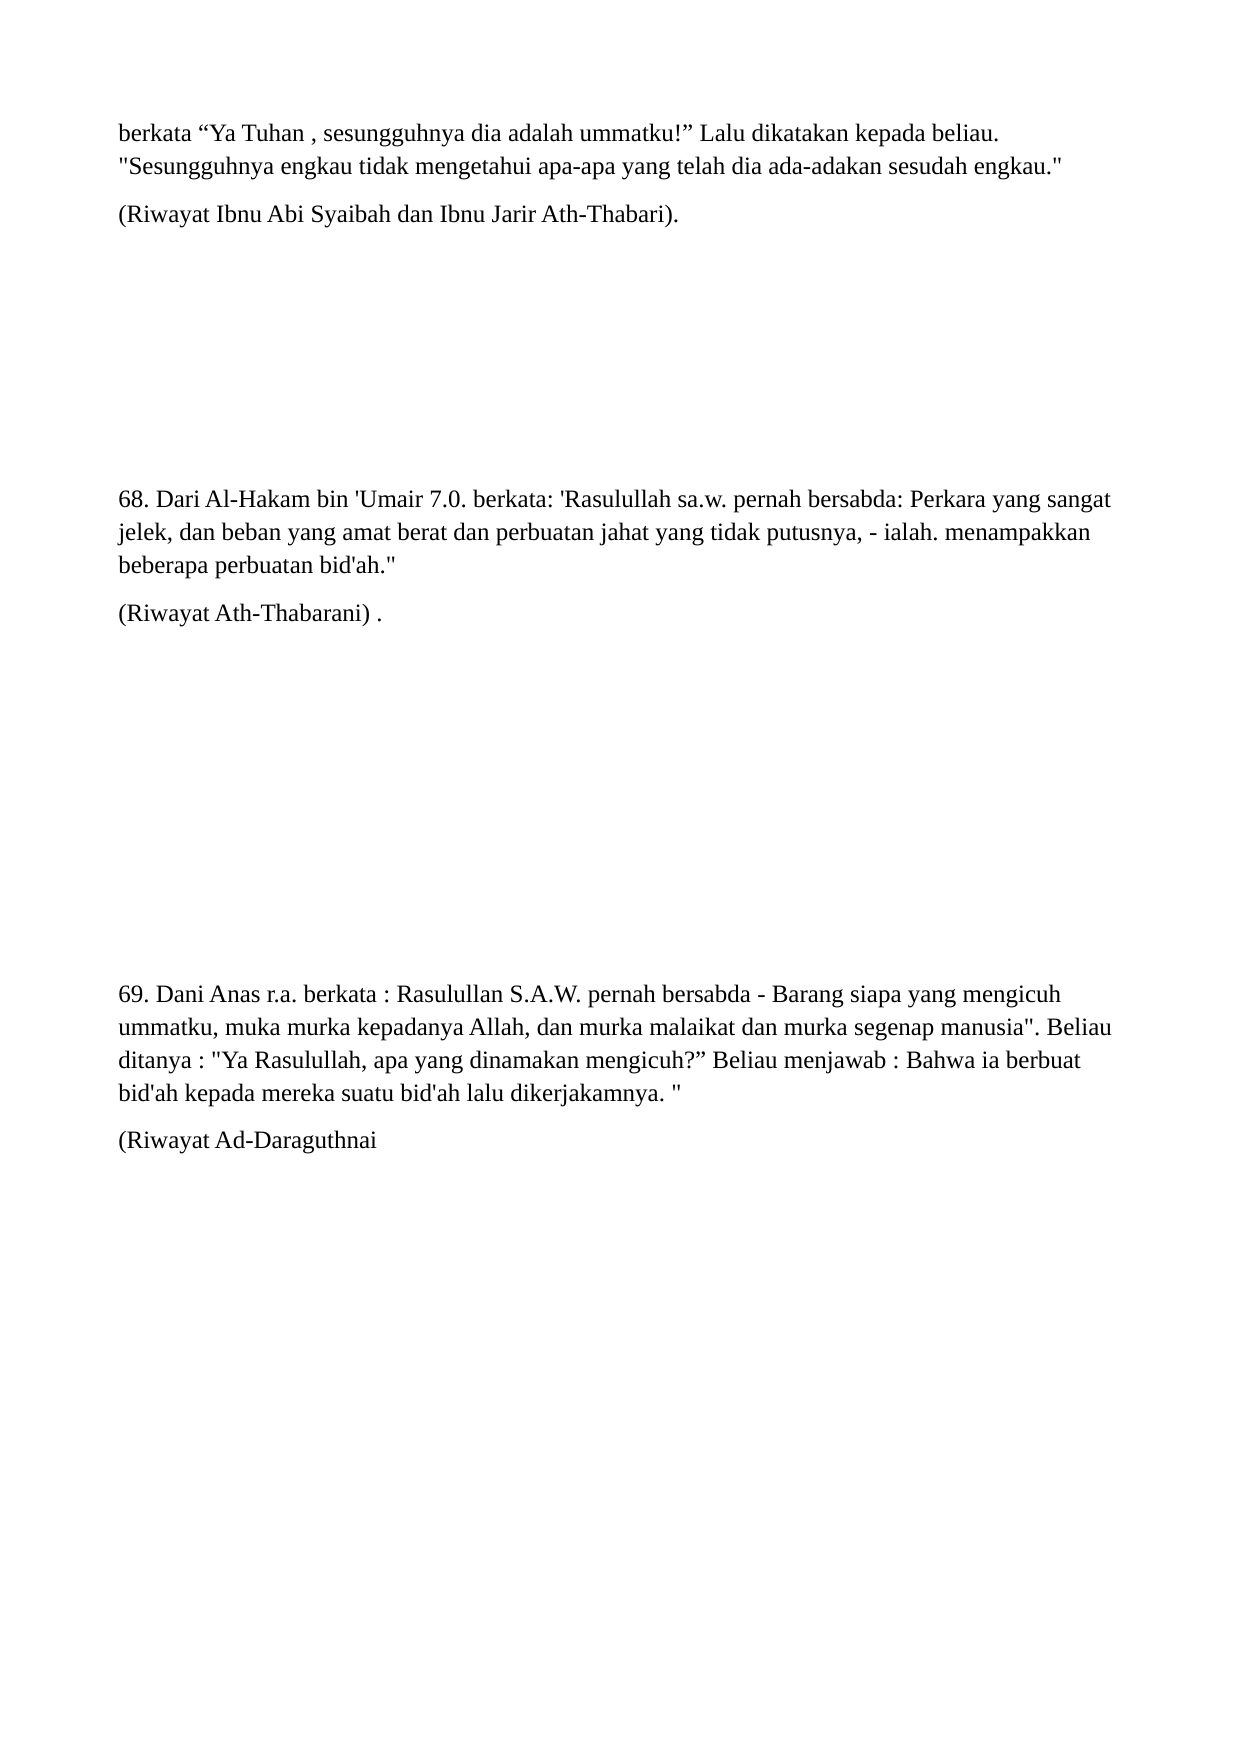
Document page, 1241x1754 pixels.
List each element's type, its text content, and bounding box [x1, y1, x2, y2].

text berkata “Ya Tuhan , sesungguhnya dia adalah ummatku!” Lalu dikatakan kepada beliau. "Sesungguhnya engkau tidak mengetahui apa-apa yang telah dia ada-adakan sesudah engkau." [118, 118, 1122, 180]
text (Riwayat Ath-Thabarani) . [118, 598, 1122, 627]
text 68. Dari Al-Hakam bin 'Umair 7.0. berkata: 'Rasulullah sa.w. pernah bersabda: Perkara yang sangat jelek, dan beban yang amat berat dan perbuatan jahat yang tidak putusnya, - ialah. menampakkan beberapa perbuatan bid'ah." [118, 484, 1122, 579]
text (Riwayat Ibnu Abi Syaibah dan Ibnu Jarir Ath-Thabari). [118, 199, 1122, 227]
text (Riwayat Ad-Daraguthnai [118, 1126, 1122, 1154]
text 69. Dani Anas r.a. berkata : Rasulullan S.A.W. pernah bersabda - Barang siapa yang mengicuh ummatku, muka murka kepadanya Allah, dan murka malaikat dan murka segenap manusia". Beliau ditanya : "Ya Rasulullah, apa yang dinamakan mengicuh?” Beliau menjawab : Bahwa ia berbuat bid'ah kepada mereka suatu bid'ah lalu dikerjakamnya. " [118, 979, 1122, 1107]
